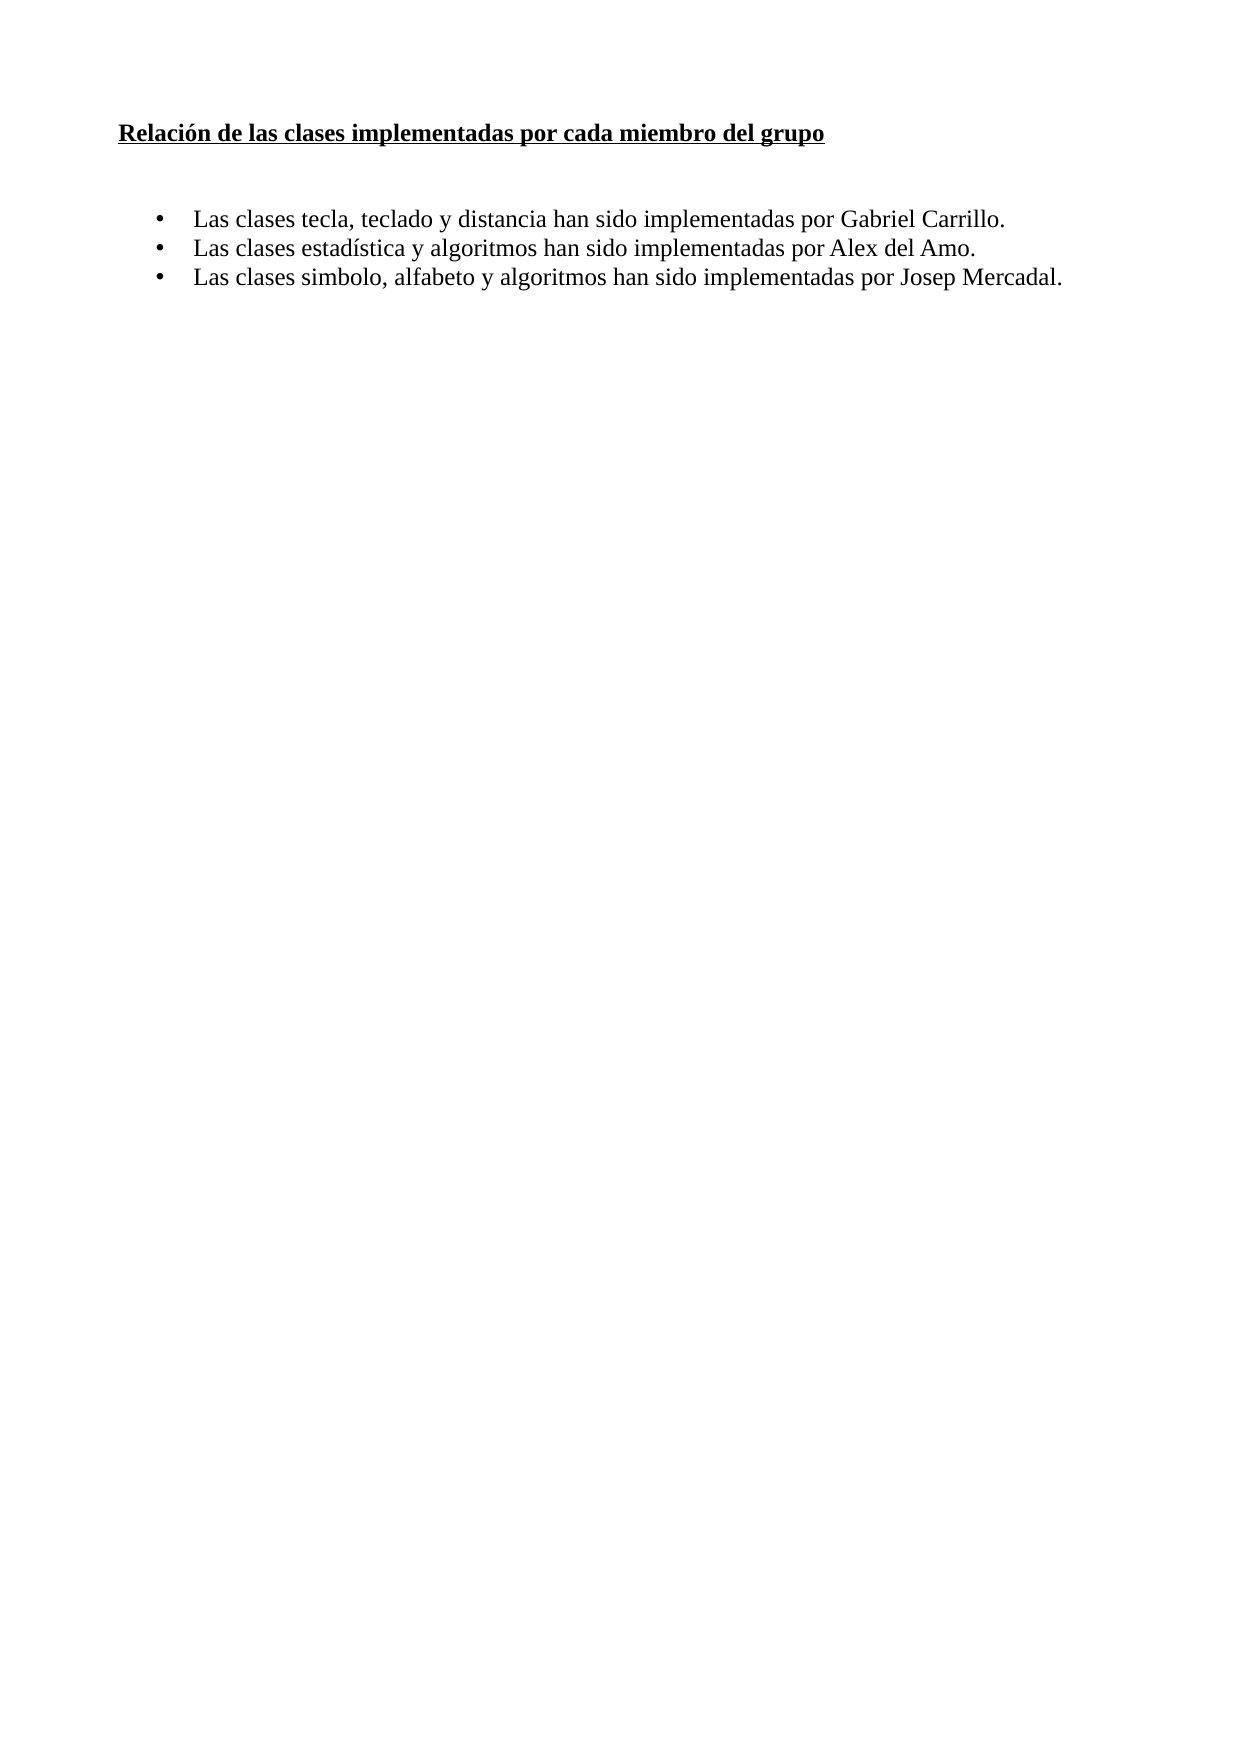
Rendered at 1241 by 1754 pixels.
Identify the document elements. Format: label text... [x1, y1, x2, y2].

text Relación de las clases implementadas por cada miembro del grupo [118, 118, 1122, 147]
list Las clases simbolo, alfabeto y algoritmos han sido implementadas por Josep Mercadal. [156, 262, 1122, 291]
list Las clases tecla, teclado y distancia han sido implementadas por Gabriel Carrillo. [156, 204, 1122, 233]
list Las clases estadística y algoritmos han sido implementadas por Alex del Amo. [156, 233, 1122, 262]
